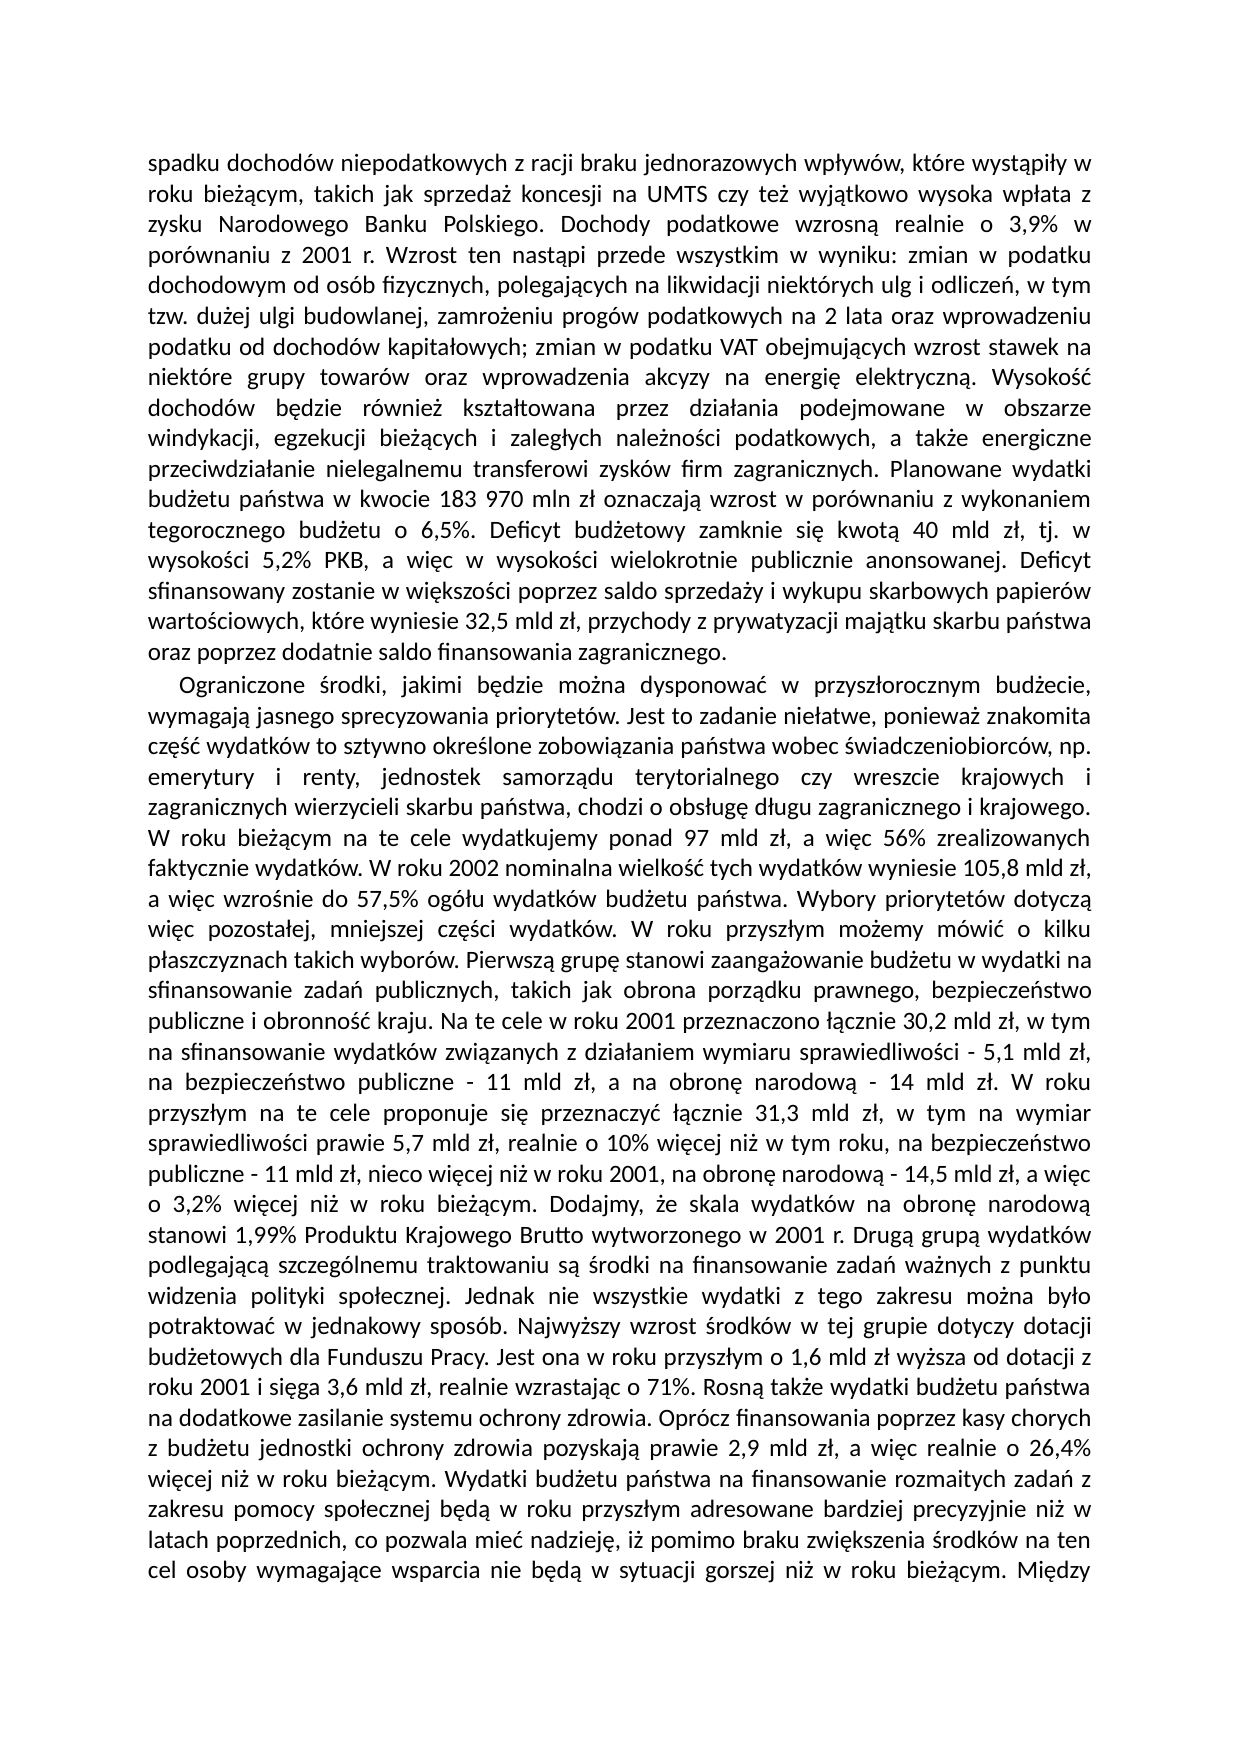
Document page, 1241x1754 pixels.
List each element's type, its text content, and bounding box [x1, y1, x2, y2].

text spadku dochodów niepodatkowych z racji braku jednorazowych wpływów, które wystąpiły w roku bieżącym, takich jak sprzedaż koncesji na UMTS czy też wyjątkowo wysoka wpłata z zysku Narodowego Banku Polskiego. Dochody podatkowe wzrosną realnie o 3,9% w porównaniu z 2001 r. Wzrost ten nastąpi przede wszystkim w wyniku: zmian w podatku dochodowym od osób fizycznych, polegających na likwidacji niektórych ulg i odliczeń, w tym tzw. dużej ulgi budowlanej, zamrożeniu progów podatkowych na 2 lata oraz wprowadzeniu podatku od dochodów kapitałowych; zmian w podatku VAT obejmujących wzrost stawek na niektóre grupy towarów oraz wprowadzenia akcyzy na energię elektryczną. Wysokość dochodów będzie również kształtowana przez działania podejmowane w obszarze windykacji, egzekucji bieżących i zaległych należności podatkowych, a także energiczne przeciwdziałanie nielegalnemu transferowi zysków firm zagranicznych. Planowane wydatki budżetu państwa w kwocie 183 970 mln zł oznaczają wzrost w porównaniu z wykonaniem tegorocznego budżetu o 6,5%. Deficyt budżetowy zamknie się kwotą 40 mld zł, tj. w wysokości 5,2% PKB, a więc w wysokości wielokrotnie publicznie anonsowanej. Deficyt sfinansowany zostanie w większości poprzez saldo sprzedaży i wykupu skarbowych papierów wartościowych, które wyniesie 32,5 mld zł, przychody z prywatyzacji majątku skarbu państwa oraz poprzez dodatnie saldo finansowania zagranicznego. [148, 148, 1093, 666]
text Ograniczone środki, jakimi będzie można dysponować w przyszłorocznym budżecie, wymagają jasnego sprecyzowania priorytetów. Jest to zadanie niełatwe, ponieważ znakomita część wydatków to sztywno określone zobowiązania państwa wobec świadczeniobiorców, np. emerytury i renty, jednostek samorządu terytorialnego czy wreszcie krajowych i zagranicznych wierzycieli skarbu państwa, chodzi o obsługę długu zagranicznego i krajowego. W roku bieżącym na te cele wydatkujemy ponad 97 mld zł, a więc 56% zrealizowanych faktycznie wydatków. W roku 2002 nominalna wielkość tych wydatków wyniesie 105,8 mld zł, a więc wzrośnie do 57,5% ogółu wydatków budżetu państwa. Wybory priorytetów dotyczą więc pozostałej, mniejszej części wydatków. W roku przyszłym możemy mówić o kilku płaszczyznach takich wyborów. Pierwszą grupę stanowi zaangażowanie budżetu w wydatki na sfinansowanie zadań publicznych, takich jak obrona porządku prawnego, bezpieczeństwo publiczne i obronność kraju. Na te cele w roku 2001 przeznaczono łącznie 30,2 mld zł, w tym na sfinansowanie wydatków związanych z działaniem wymiaru sprawiedliwości - 5,1 mld zł, na bezpieczeństwo publiczne - 11 mld zł, a na obronę narodową - 14 mld zł. W roku przyszłym na te cele proponuje się przeznaczyć łącznie 31,3 mld zł, w tym na wymiar sprawiedliwości prawie 5,7 mld zł, realnie o 10% więcej niż w tym roku, na bezpieczeństwo publiczne - 11 mld zł, nieco więcej niż w roku 2001, na obronę narodową - 14,5 mld zł, a więc o 3,2% więcej niż w roku bieżącym. Dodajmy, że skala wydatków na obronę narodową stanowi 1,99% Produktu Krajowego Brutto wytworzonego w 2001 r. Drugą grupą wydatków podlegającą szczególnemu traktowaniu są środki na finansowanie zadań ważnych z punktu widzenia polityki społecznej. Jednak nie wszystkie wydatki z tego zakresu można było potraktować w jednakowy sposób. Najwyższy wzrost środków w tej grupie dotyczy dotacji budżetowych dla Funduszu Pracy. Jest ona w roku przyszłym o 1,6 mld zł wyższa od dotacji z roku 2001 i sięga 3,6 mld zł, realnie wzrastając o 71%. Rosną także wydatki budżetu państwa na dodatkowe zasilanie systemu ochrony zdrowia. Oprócz finansowania poprzez kasy chorych z budżetu jednostki ochrony zdrowia pozyskają prawie 2,9 mld zł, a więc realnie o 26,4% więcej niż w roku bieżącym. Wydatki budżetu państwa na finansowanie rozmaitych zadań z zakresu pomocy społecznej będą w roku przyszłym adresowane bardziej precyzyjnie niż w latach poprzednich, co pozwala mieć nadzieję, iż pomimo braku zwiększenia środków na ten cel osoby wymagające wsparcia nie będą w sytuacji gorszej niż w roku bieżącym. Między [148, 669, 1093, 1585]
